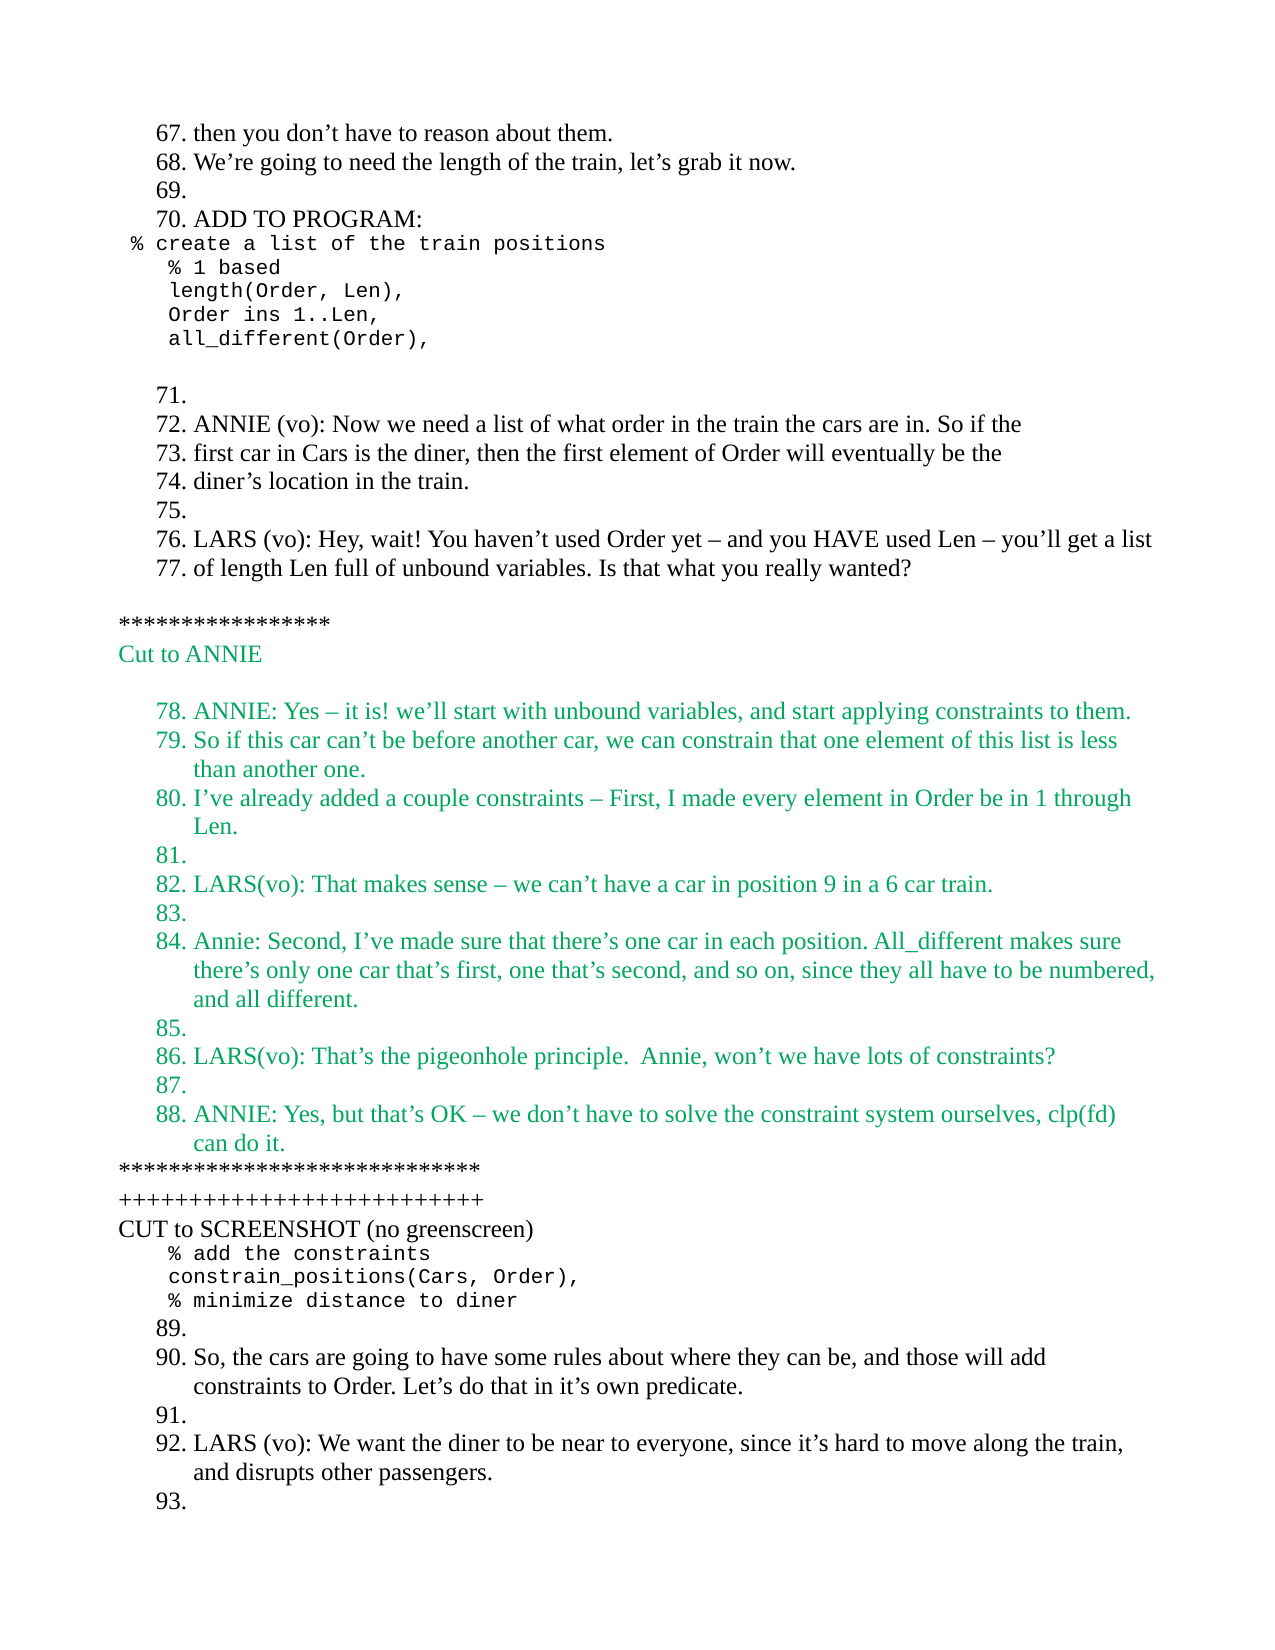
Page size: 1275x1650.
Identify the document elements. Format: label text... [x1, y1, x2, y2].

text ***************************** [118, 1156, 1157, 1185]
list diner’s location in the train. [156, 466, 1157, 495]
list ANNIE: Yes – it is! we’ll start with unbound variables, and start applying constraints to them. [156, 696, 1157, 725]
text % minimize distance to diner [118, 1290, 1157, 1313]
list So if this car can’t be before another car, we can constrain that one element of this list is less than another one. [156, 725, 1157, 783]
list We’re going to need the length of the train, let’s grab it now. [156, 147, 1157, 176]
text constrain_positions(Cars, Order), [118, 1266, 1157, 1290]
text CUT to SCREENSHOT (no greenscreen) [118, 1214, 1157, 1243]
text % create a list of the train positions [118, 233, 1157, 257]
text ***************** [118, 610, 1157, 639]
text Order ins 1..Len, [118, 304, 1157, 328]
text % add the constraints [118, 1243, 1157, 1266]
text Cut to ANNIE [118, 639, 1157, 668]
text all_different(Order), [118, 328, 1157, 351]
list first car in Cars is the diner, then the first element of Order will eventually be the [156, 438, 1157, 466]
text length(Order, Len), [118, 280, 1157, 304]
list LARS (vo): Hey, wait! You haven’t used Order yet – and you HAVE used Len – you’ll get a list [156, 524, 1157, 553]
list ADD TO PROGRAM: [156, 204, 1157, 233]
text ++++++++++++++++++++++++++ [118, 1185, 1157, 1214]
list ANNIE: Yes, but that’s OK – we don’t have to solve the constraint system ourselves, clp(fd) can do it. [156, 1099, 1157, 1156]
list of length Len full of unbound variables. Is that what you really wanted? [156, 553, 1157, 581]
list Annie: Second, I’ve made sure that there’s one car in each position. All_different makes sure there’s only one car that’s first, one that’s second, and so on, since they all have to be numbered, and all different. [156, 926, 1157, 1013]
list ANNIE (vo): Now we need a list of what order in the train the cars are in. So if the [156, 409, 1157, 438]
list LARS (vo): We want the diner to be near to everyone, since it’s hard to move along the train, and disrupts other passengers. [156, 1428, 1157, 1486]
text % 1 based [118, 257, 1157, 280]
list then you don’t have to reason about them. [156, 118, 1157, 147]
list LARS(vo): That makes sense – we can’t have a car in position 9 in a 6 car train. [156, 869, 1157, 898]
list I’ve already added a couple constraints – First, I made every element in Order be in 1 through Len. [156, 783, 1157, 840]
list LARS(vo): That’s the pigeonhole principle. Annie, won’t we have lots of constraints? [156, 1041, 1157, 1070]
list So, the cars are going to have some rules about where they can be, and those will add constraints to Order. Let’s do that in it’s own predicate. [156, 1342, 1157, 1400]
